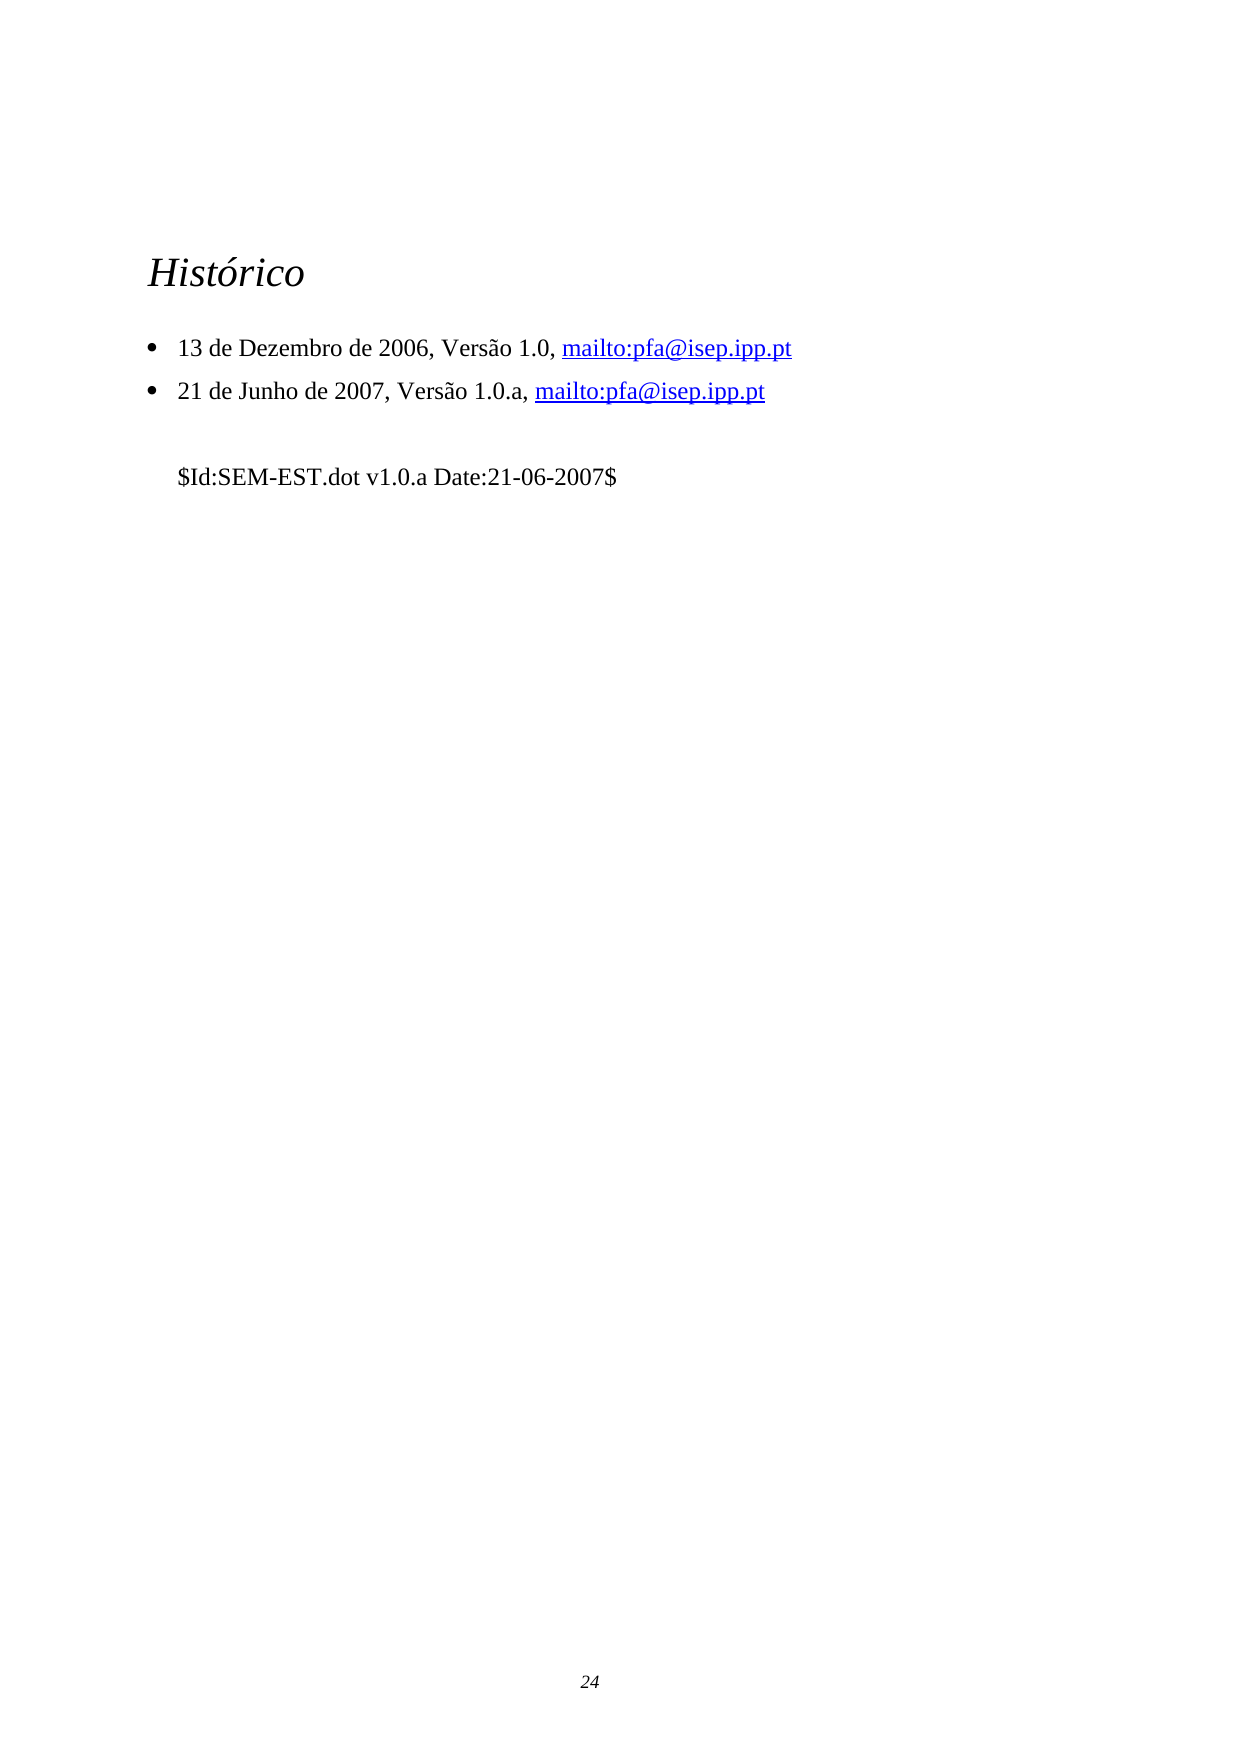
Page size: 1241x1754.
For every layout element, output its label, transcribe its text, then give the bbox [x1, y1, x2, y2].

list $Id:SEM-EST.dot v1.0.a Date:21-06-2007$ [148, 462, 1063, 491]
list 13 de Dezembro de 2006, Versão 1.0, mailto:pfa@isep.ipp.pt [148, 333, 1063, 362]
list 21 de Junho de 2007, Versão 1.0.a, mailto:pfa@isep.ipp.pt [148, 376, 1063, 405]
text Histórico [148, 248, 1063, 296]
